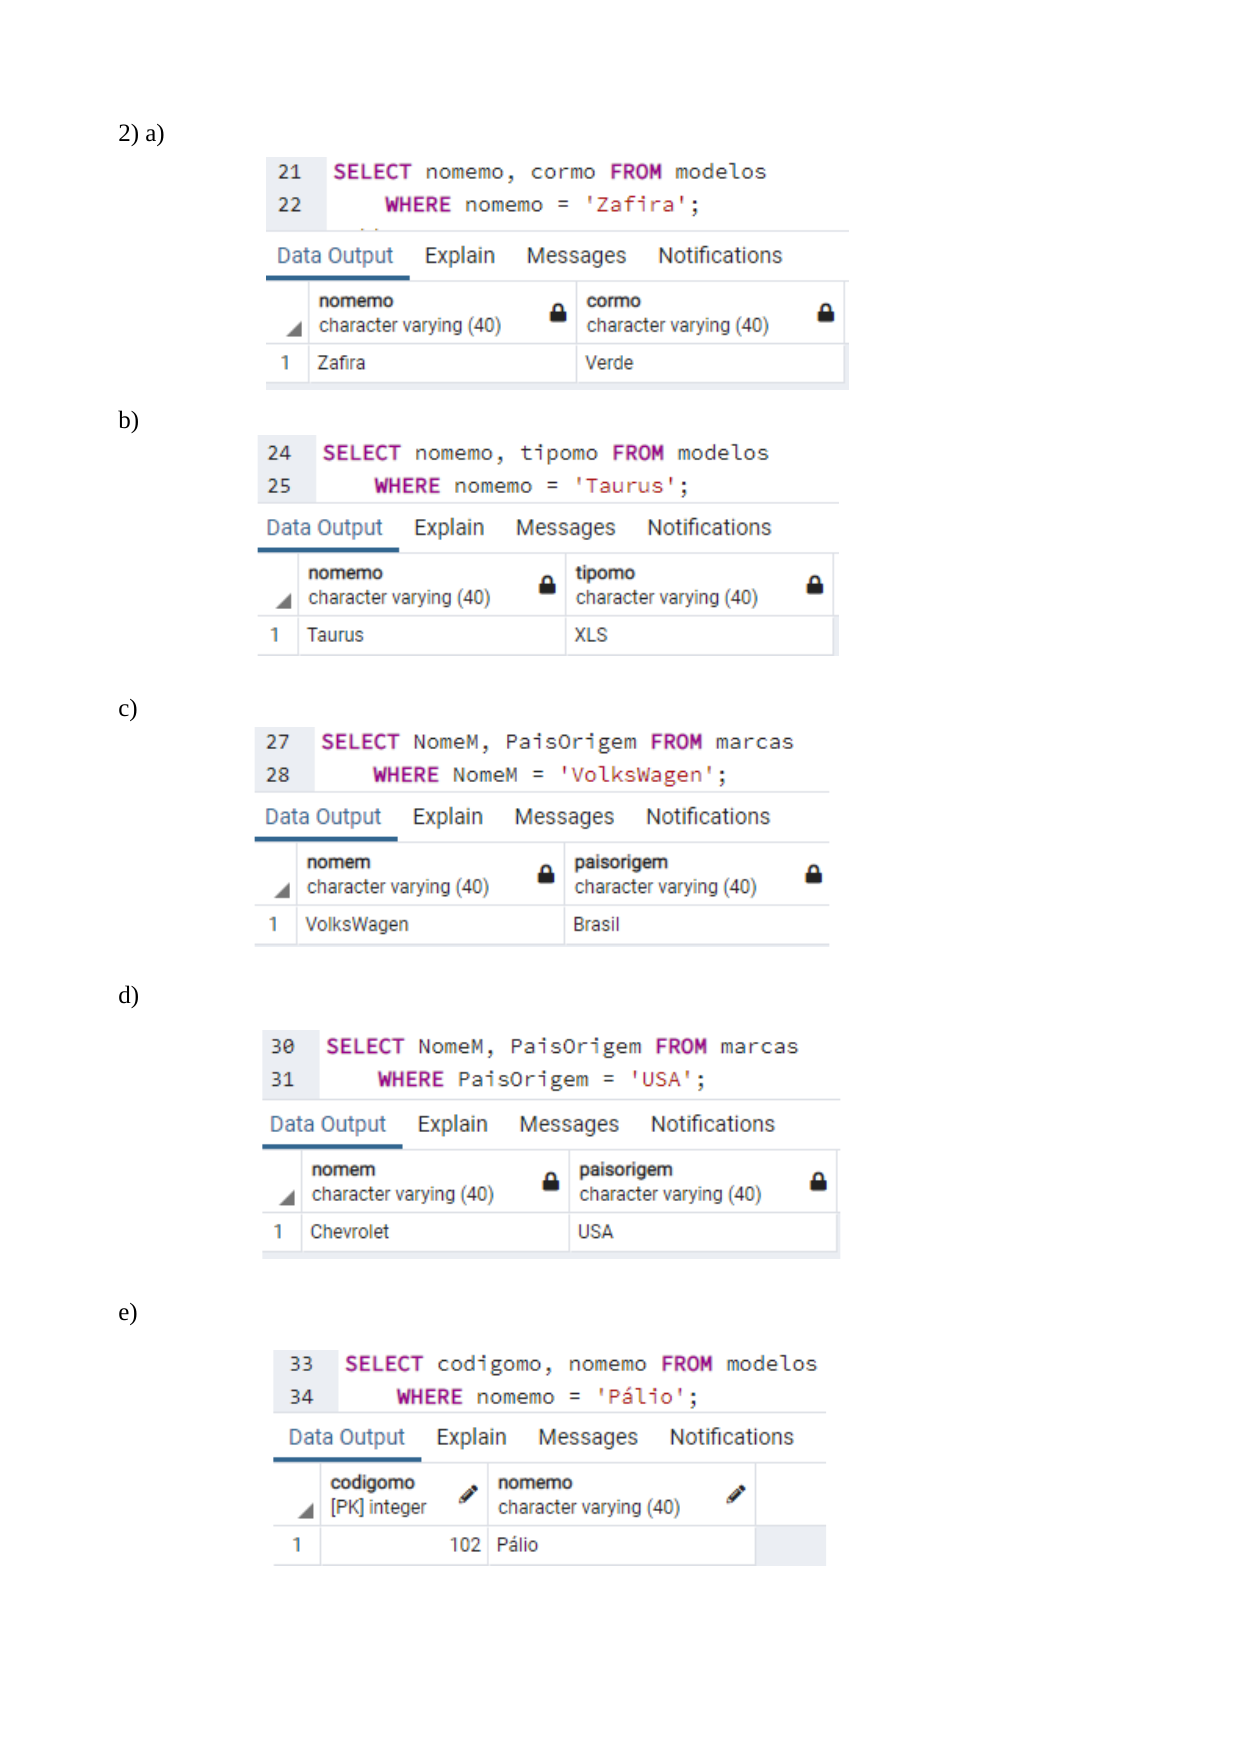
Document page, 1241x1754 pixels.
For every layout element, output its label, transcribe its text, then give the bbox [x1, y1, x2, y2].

text 2) a) [118, 118, 1122, 147]
picture [254, 727, 830, 947]
text e) [118, 1297, 1122, 1326]
picture [262, 1030, 841, 1259]
picture [257, 435, 839, 656]
picture [273, 1350, 827, 1566]
text c) [118, 693, 1122, 722]
picture [266, 157, 849, 390]
text d) [118, 981, 1122, 1009]
text b) [118, 406, 1122, 434]
